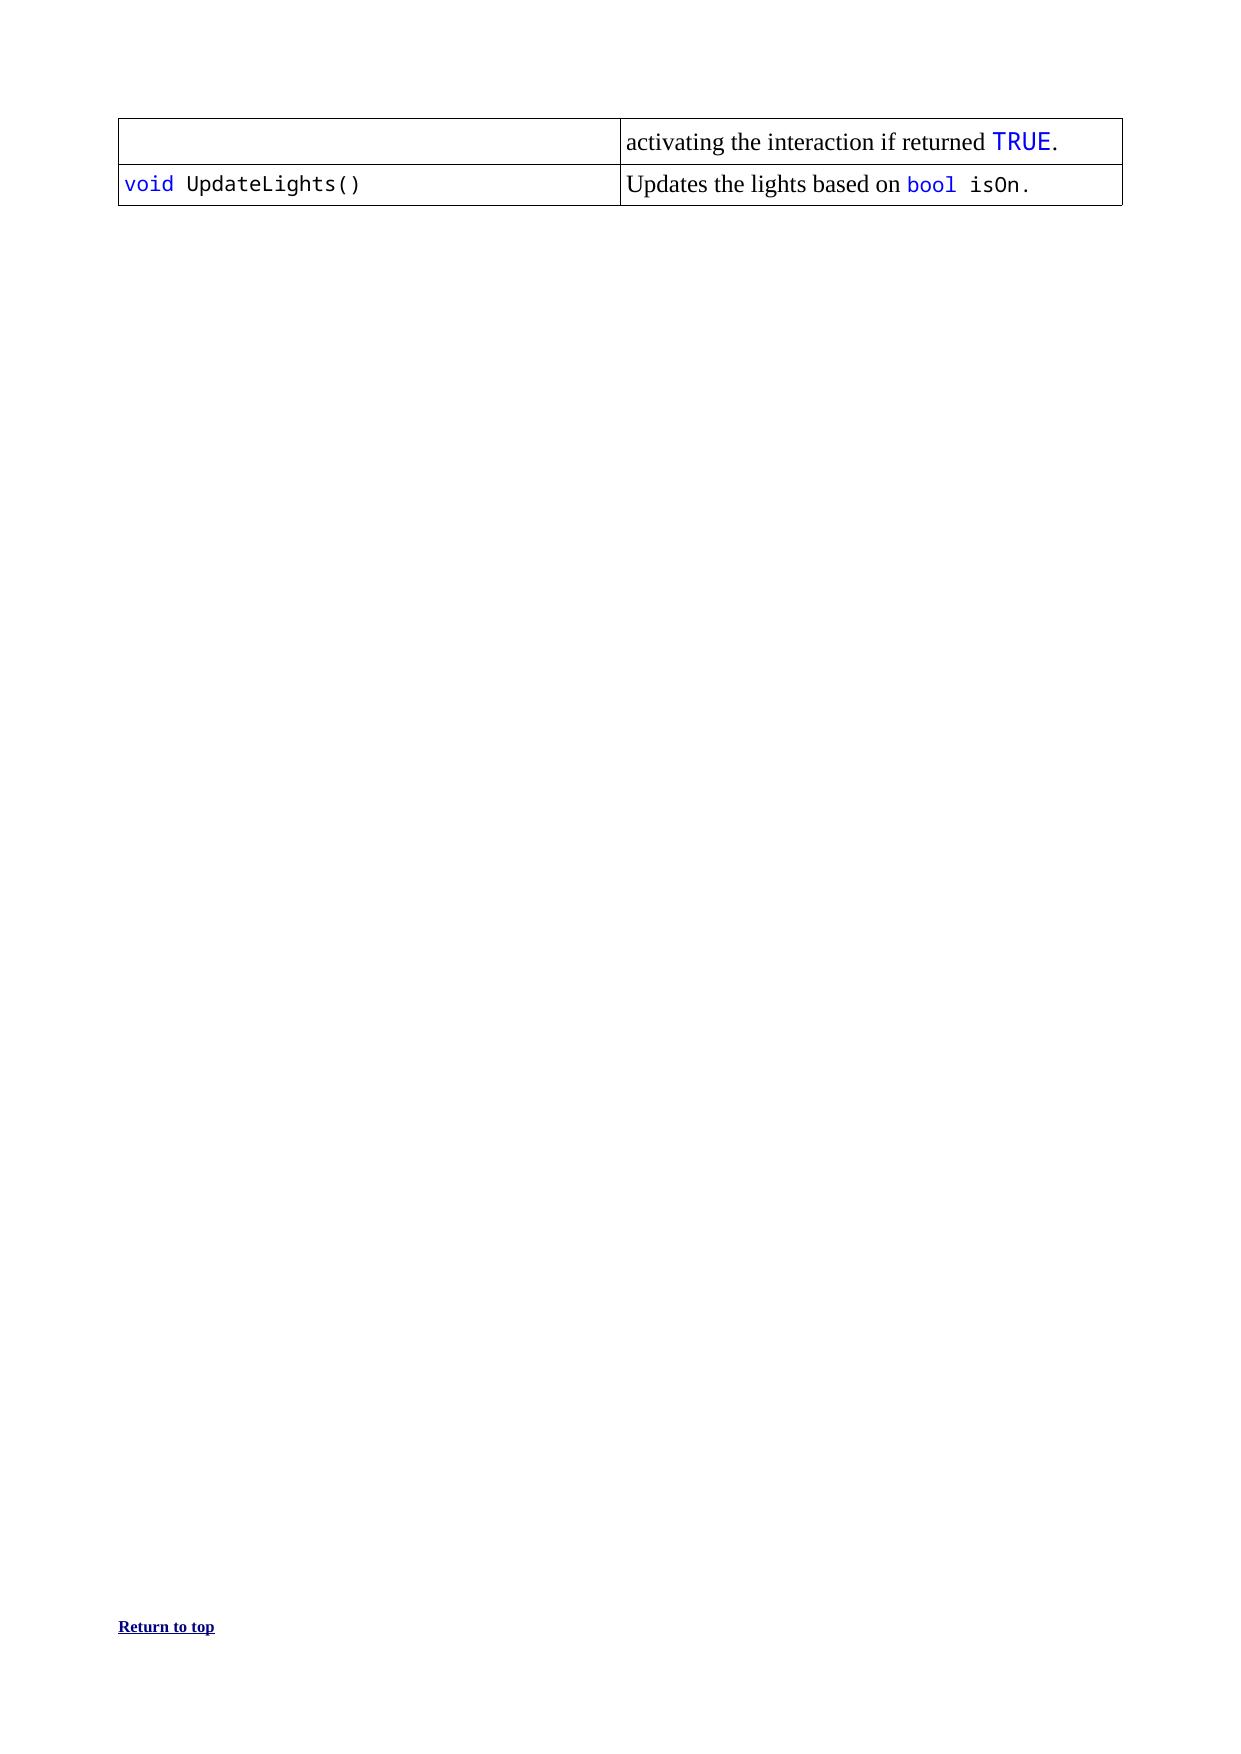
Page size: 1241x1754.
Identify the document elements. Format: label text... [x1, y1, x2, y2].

table_cell void UpdateLights() [119, 165, 620, 205]
table_cell [119, 119, 620, 164]
table_cell activating the interaction if returned TRUE. [621, 119, 1122, 164]
table_cell Updates the lights based on bool isOn. [621, 165, 1122, 205]
